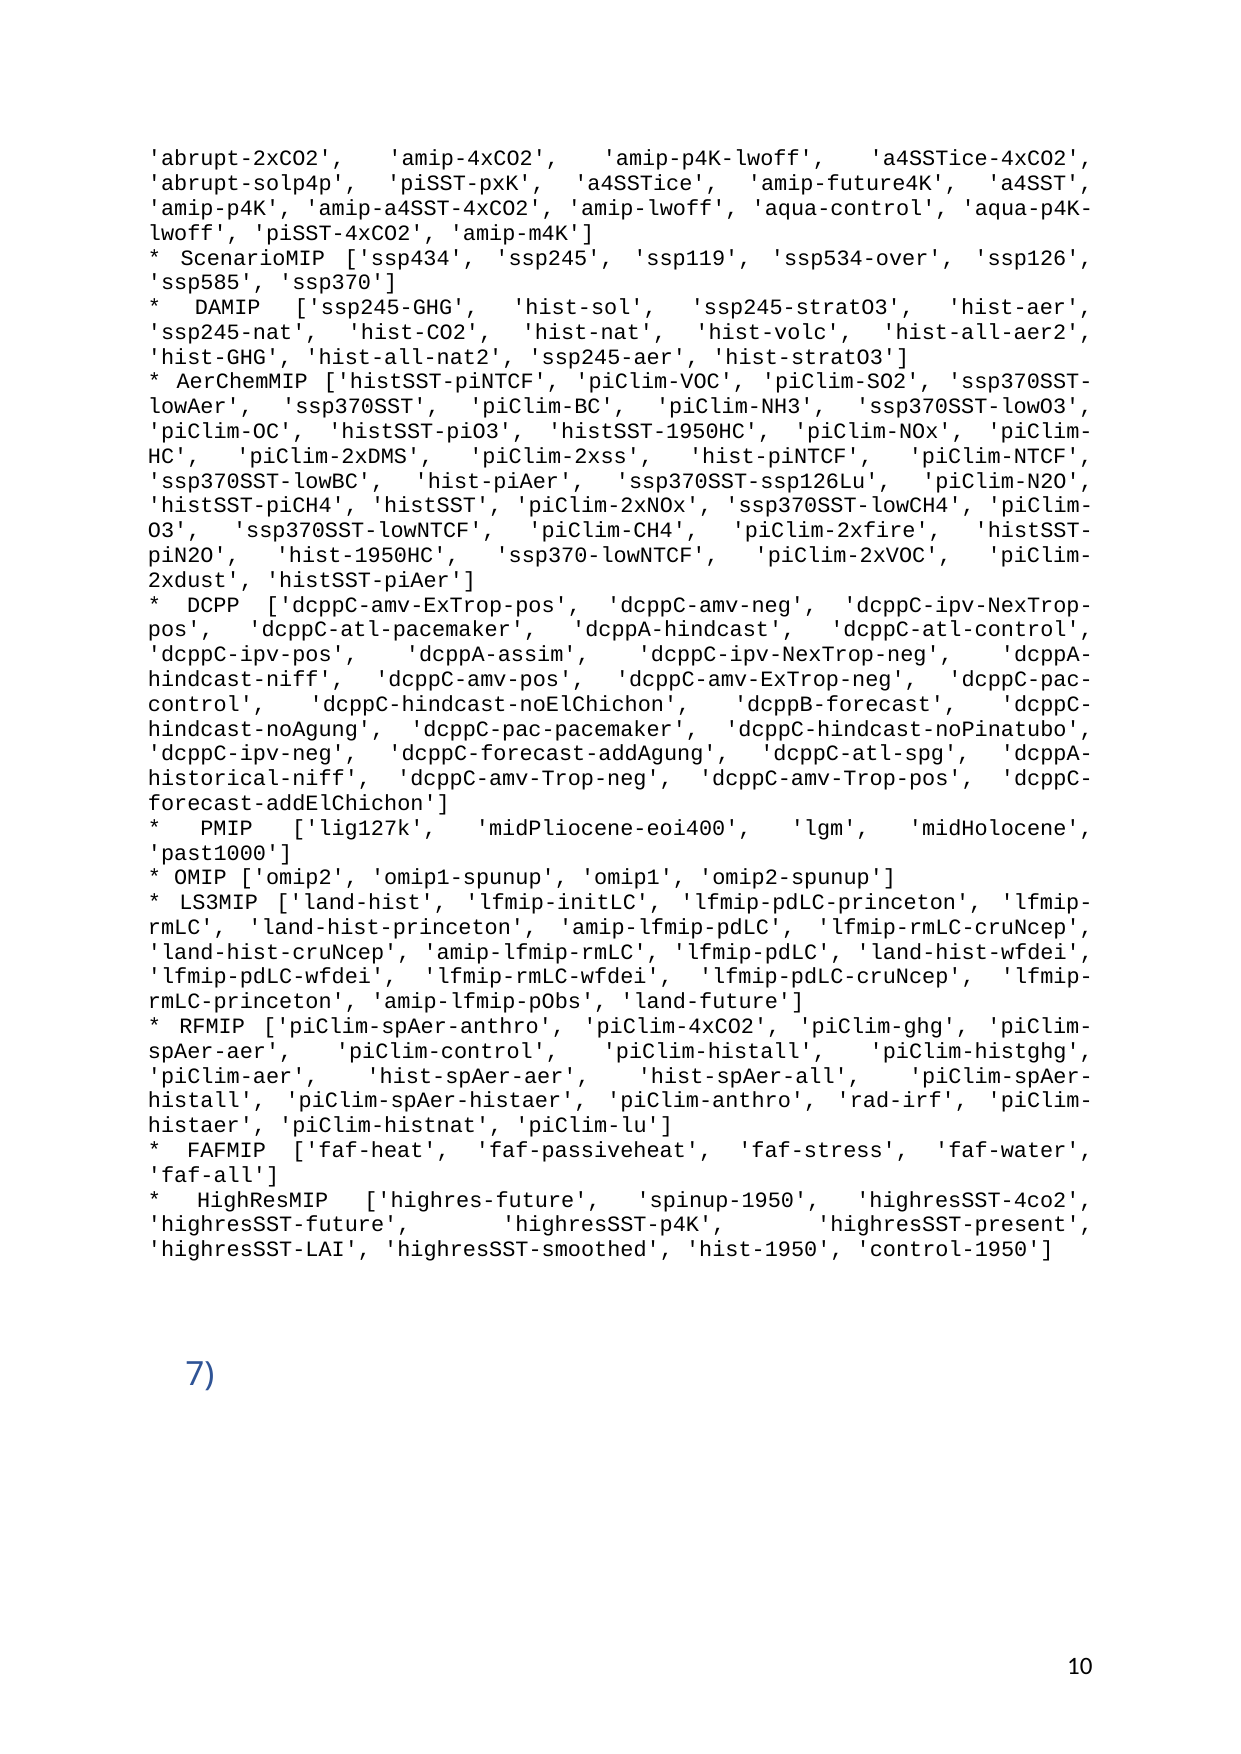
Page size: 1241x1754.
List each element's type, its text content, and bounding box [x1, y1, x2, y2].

text * ScenarioMIP ['ssp434', 'ssp245', 'ssp119', 'ssp534-over', 'ssp126', 'ssp585', 'ssp370'] [148, 247, 1093, 296]
text * PMIP ['lig127k', 'midPliocene-eoi400', 'lgm', 'midHolocene', 'past1000'] [148, 817, 1093, 867]
text * OMIP ['omip2', 'omip1-spunup', 'omip1', 'omip2-spunup'] [148, 867, 1093, 891]
text * LS3MIP ['land-hist', 'lfmip-initLC', 'lfmip-pdLC-princeton', 'lfmip-rmLC', 'land-hist-princeton', 'amip-lfmip-pdLC', 'lfmip-rmLC-cruNcep', 'land-hist-cruNcep', 'amip-lfmip-rmLC', 'lfmip-pdLC', 'land-hist-wfdei', 'lfmip-pdLC-wfdei', 'lfmip-rmLC-wfdei', 'lfmip-pdLC-cruNcep', 'lfmip-rmLC-princeton', 'amip-lfmip-pObs', 'land-future'] [148, 891, 1093, 1015]
text * DAMIP ['ssp245-GHG', 'hist-sol', 'ssp245-stratO3', 'hist-aer', 'ssp245-nat', 'hist-CO2', 'hist-nat', 'hist-volc', 'hist-all-aer2', 'hist-GHG', 'hist-all-nat2', 'ssp245-aer', 'hist-stratO3'] [148, 296, 1093, 371]
text * DCPP ['dcppC-amv-ExTrop-pos', 'dcppC-amv-neg', 'dcppC-ipv-NexTrop-pos', 'dcppC-atl-pacemaker', 'dcppA-hindcast', 'dcppC-atl-control', 'dcppC-ipv-pos', 'dcppA-assim', 'dcppC-ipv-NexTrop-neg', 'dcppA-hindcast-niff', 'dcppC-amv-pos', 'dcppC-amv-ExTrop-neg', 'dcppC-pac-control', 'dcppC-hindcast-noElChichon', 'dcppB-forecast', 'dcppC-hindcast-noAgung', 'dcppC-pac-pacemaker', 'dcppC-hindcast-noPinatubo', 'dcppC-ipv-neg', 'dcppC-forecast-addAgung', 'dcppC-atl-spg', 'dcppA-historical-niff', 'dcppC-amv-Trop-neg', 'dcppC-amv-Trop-pos', 'dcppC-forecast-addElChichon'] [148, 594, 1093, 817]
text 'abrupt-2xCO2', 'amip-4xCO2', 'amip-p4K-lwoff', 'a4SSTice-4xCO2', 'abrupt-solp4p', 'piSST-pxK', 'a4SSTice', 'amip-future4K', 'a4SST', 'amip-p4K', 'amip-a4SST-4xCO2', 'amip-lwoff', 'aqua-control', 'aqua-p4K-lwoff', 'piSST-4xCO2', 'amip-m4K'] [148, 148, 1093, 247]
text * HighResMIP ['highres-future', 'spinup-1950', 'highresSST-4co2', 'highresSST-future', 'highresSST-p4K', 'highresSST-present', 'highresSST-LAI', 'highresSST-smoothed', 'hist-1950', 'control-1950'] [148, 1189, 1093, 1263]
text * RFMIP ['piClim-spAer-anthro', 'piClim-4xCO2', 'piClim-ghg', 'piClim-spAer-aer', 'piClim-control', 'piClim-histall', 'piClim-histghg', 'piClim-aer', 'hist-spAer-aer', 'hist-spAer-all', 'piClim-spAer-histall', 'piClim-spAer-histaer', 'piClim-anthro', 'rad-irf', 'piClim-histaer', 'piClim-histnat', 'piClim-lu'] [148, 1015, 1093, 1139]
text * FAFMIP ['faf-heat', 'faf-passiveheat', 'faf-stress', 'faf-water', 'faf-all'] [148, 1139, 1093, 1189]
text * AerChemMIP ['histSST-piNTCF', 'piClim-VOC', 'piClim-SO2', 'ssp370SST-lowAer', 'ssp370SST', 'piClim-BC', 'piClim-NH3', 'ssp370SST-lowO3', 'piClim-OC', 'histSST-piO3', 'histSST-1950HC', 'piClim-NOx', 'piClim-HC', 'piClim-2xDMS', 'piClim-2xss', 'hist-piNTCF', 'piClim-NTCF', 'ssp370SST-lowBC', 'hist-piAer', 'ssp370SST-ssp126Lu', 'piClim-N2O', 'histSST-piCH4', 'histSST', 'piClim-2xNOx', 'ssp370SST-lowCH4', 'piClim-O3', 'ssp370SST-lowNTCF', 'piClim-CH4', 'piClim-2xfire', 'histSST-piN2O', 'hist-1950HC', 'ssp370-lowNTCF', 'piClim-2xVOC', 'piClim-2xdust', 'histSST-piAer'] [148, 371, 1093, 594]
